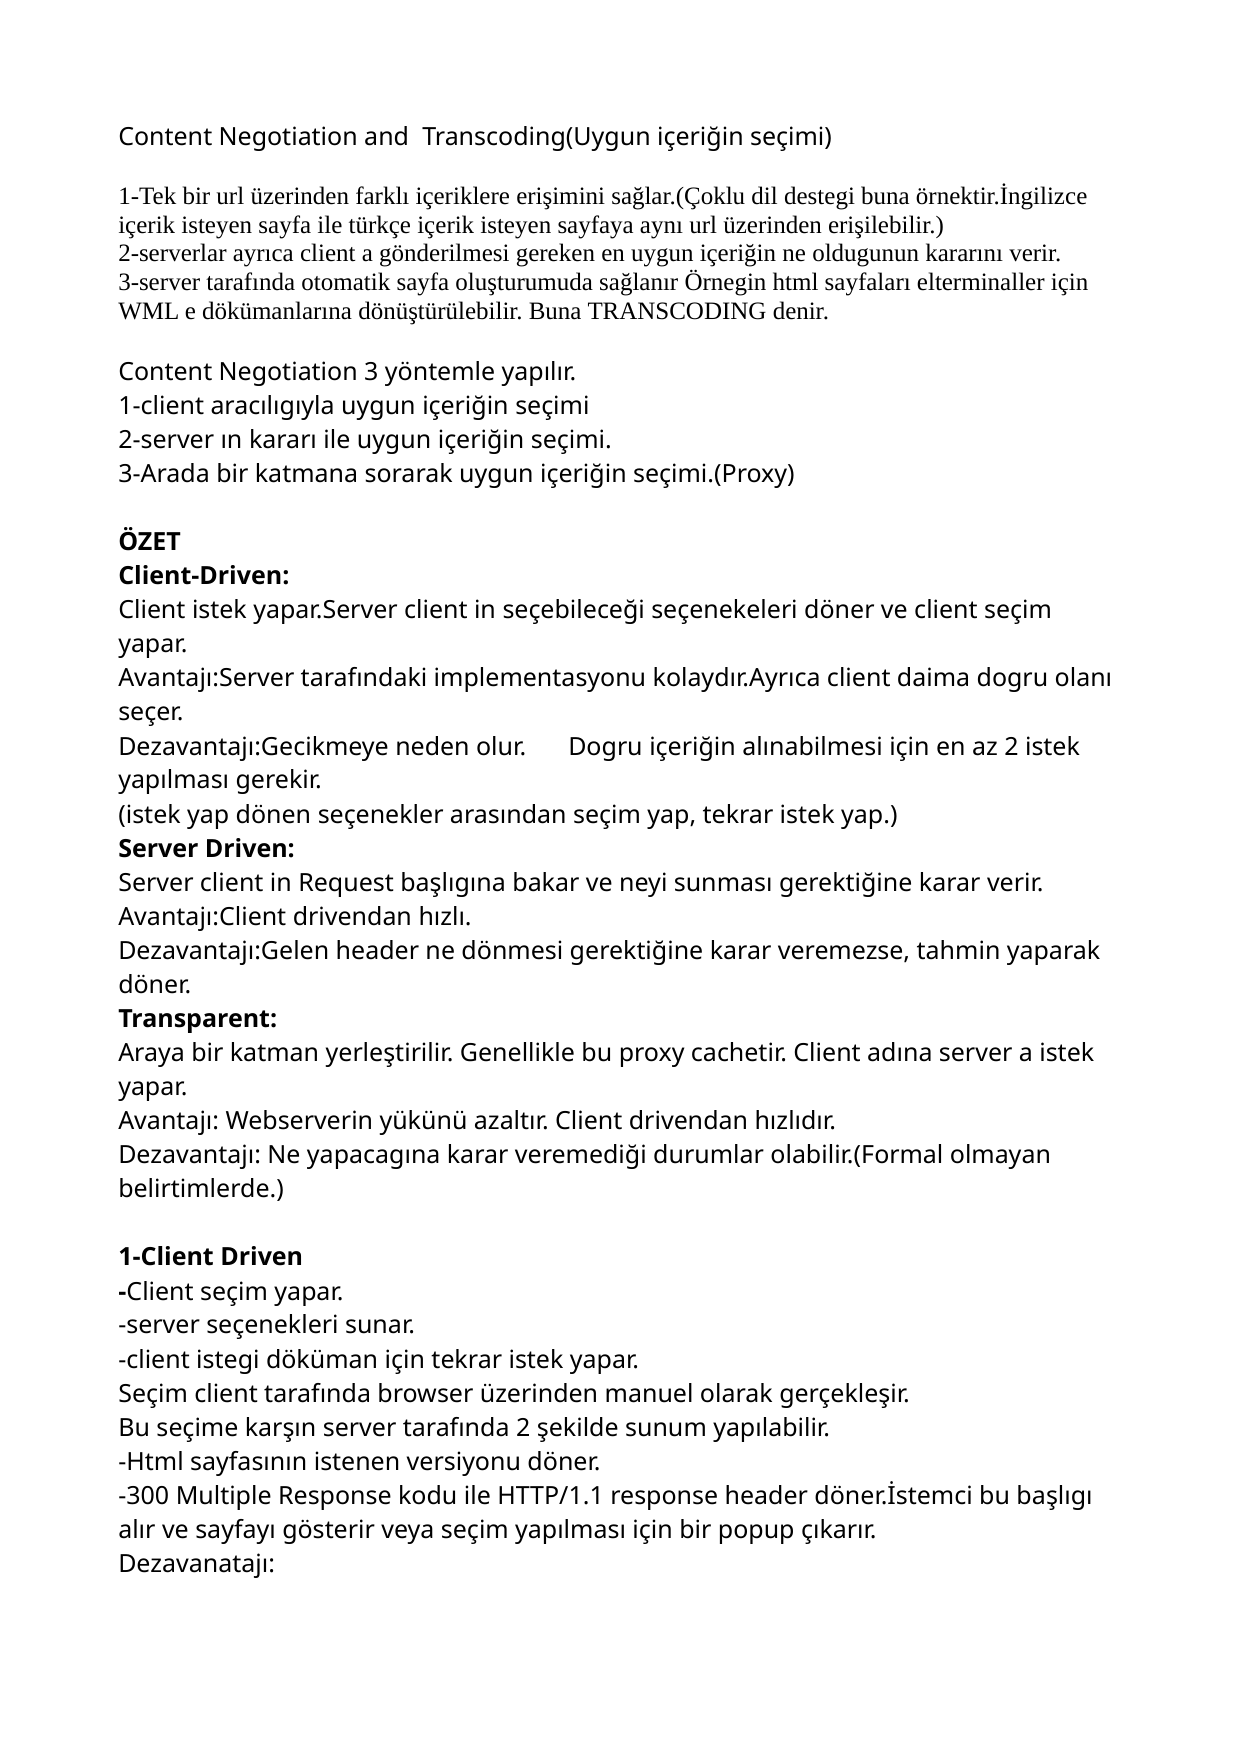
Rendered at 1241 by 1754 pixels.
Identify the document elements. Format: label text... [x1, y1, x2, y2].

title 1-Client Driven [118, 1239, 1122, 1273]
text 2-serverlar ayrıca client a gönderilmesi gereken en uygun içeriğin ne oldugunun kararını verir. [118, 238, 1122, 267]
text 3-server tarafında otomatik sayfa oluşturumuda sağlanır Örnegin html sayfaları elterminaller için WML e dökümanlarına dönüştürülebilir. Buna TRANSCODING denir. [118, 267, 1122, 325]
title Avantajı:Server tarafındaki implementasyonu kolaydır.Ayrıca client daima dogru olanı seçer. [118, 660, 1122, 728]
title Avantajı:Client drivendan hızlı. [118, 898, 1122, 932]
title Seçim client tarafında browser üzerinden manuel olarak gerçekleşir. [118, 1375, 1122, 1409]
title Transparent: [118, 1001, 1122, 1035]
title Client-Driven: [118, 558, 1122, 592]
title Dezavanatajı: [118, 1546, 1122, 1580]
title 3-Arada bir katmana sorarak uygun içeriğin seçimi.(Proxy) [118, 456, 1122, 490]
title Server Driven: [118, 830, 1122, 864]
title Dezavantajı:Gelen header ne dönmesi gerektiğine karar veremezse, tahmin yaparak döner. [118, 932, 1122, 1001]
title Content Negotiation and Transcoding(Uygun içeriğin seçimi) [118, 118, 1122, 152]
title -Client seçim yapar. [118, 1273, 1122, 1307]
title -Html sayfasının istenen versiyonu döner. [118, 1443, 1122, 1477]
title -client istegi döküman için tekrar istek yapar. [118, 1341, 1122, 1375]
title Araya bir katman yerleştirilir. Genellikle bu proxy cachetir. Client adına server a istek yapar. [118, 1035, 1122, 1103]
title Bu seçime karşın server tarafında 2 şekilde sunum yapılabilir. [118, 1409, 1122, 1443]
title (istek yap dönen seçenekler arasından seçim yap, tekrar istek yap.) [118, 796, 1122, 830]
text 1-Tek bir url üzerinden farklı içeriklere erişimini sağlar.(Çoklu dil destegi buna örnektir.İngilizce içerik isteyen sayfa ile türkçe içerik isteyen sayfaya aynı url üzerinden erişilebilir.) [118, 181, 1122, 238]
title Server client in Request başlıgına bakar ve neyi sunması gerektiğine karar verir. [118, 864, 1122, 898]
title ÖZET [118, 524, 1122, 558]
title Client istek yapar.Server client in seçebileceği seçenekeleri döner ve client seçim yapar. [118, 592, 1122, 660]
title Dezavantajı:Gecikmeye neden olur. Dogru içeriğin alınabilmesi için en az 2 istek yapılması gerekir. [118, 728, 1122, 796]
title 1-client aracılıgıyla uygun içeriğin seçimi [118, 387, 1122, 422]
title -300 Multiple Response kodu ile HTTP/1.1 response header döner.İstemci bu başlıgı alır ve sayfayı gösterir veya seçim yapılması için bir popup çıkarır. [118, 1477, 1122, 1546]
title -server seçenekleri sunar. [118, 1307, 1122, 1341]
title 2-server ın kararı ile uygun içeriğin seçimi. [118, 422, 1122, 456]
title Content Negotiation 3 yöntemle yapılır. [118, 353, 1122, 387]
title Avantajı: Webserverin yükünü azaltır. Client drivendan hızlıdır. [118, 1103, 1122, 1137]
title Dezavantajı: Ne yapacagına karar veremediği durumlar olabilir.(Formal olmayan belirtimlerde.) [118, 1137, 1122, 1205]
